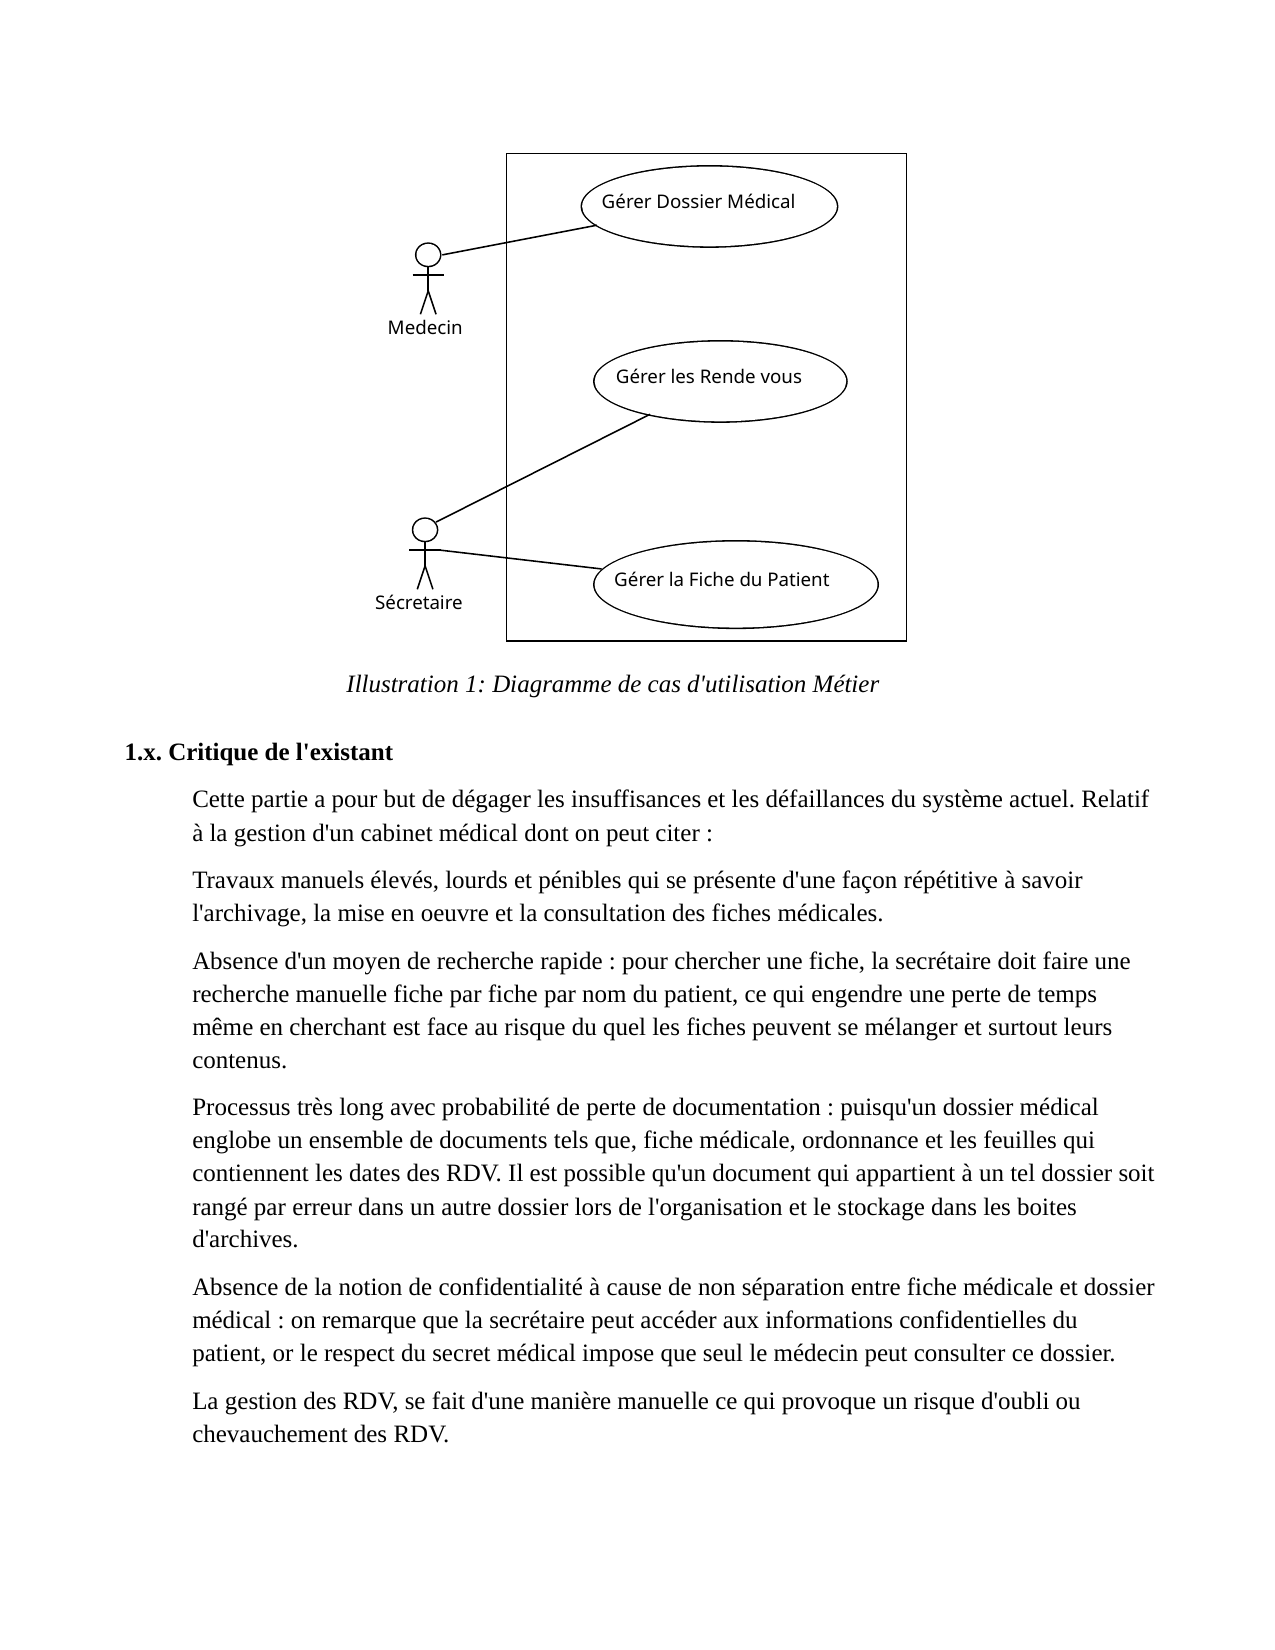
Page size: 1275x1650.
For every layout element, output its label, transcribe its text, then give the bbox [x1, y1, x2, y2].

text Illustration 1: Diagramme de cas d'utilisation Métier [346, 131, 929, 698]
text Absence d'un moyen de recherche rapide : pour chercher une fiche, la secrétaire doit faire une recherche manuelle fiche par fiche par nom du patient, ce qui engendre une perte de temps même en cherchant est face au risque du quel les fiches peuvent se mélanger et surtout leurs contenus. [192, 946, 1157, 1074]
text Processus très long avec probabilité de perte de documentation : puisqu'un dossier médical englobe un ensemble de documents tels que, fiche médicale, ordonnance et les feuilles qui contiennent les dates des RDV. Il est possible qu'un document qui appartient à un tel dossier soit rangé par erreur dans un autre dossier lors de l'organisation et le stockage dans les boites d'archives. [192, 1092, 1157, 1253]
text La gestion des RDV, se fait d'une manière manuelle ce qui provoque un risque d'oubli ou chevauchement des RDV. [192, 1386, 1157, 1448]
text Absence de la notion de confidentialité à cause de non séparation entre fiche médicale et dossier médical : on remarque que la secrétaire peut accéder aux informations confidentielles du patient, or le respect du secret médical impose que seul le médecin peut consulter ce dossier. [192, 1272, 1157, 1367]
text Travaux manuels élevés, lourds et pénibles qui se présente d'une façon répétitive à savoir l'archivage, la mise en oeuvre et la consultation des fiches médicales. [192, 865, 1157, 927]
text Cette partie a pour but de dégager les insuffisances et les défaillances du système actuel. Relatif à la gestion d'un cabinet médical dont on peut citer : [192, 784, 1157, 846]
text 1.x. Critique de l'existant [118, 737, 1157, 766]
